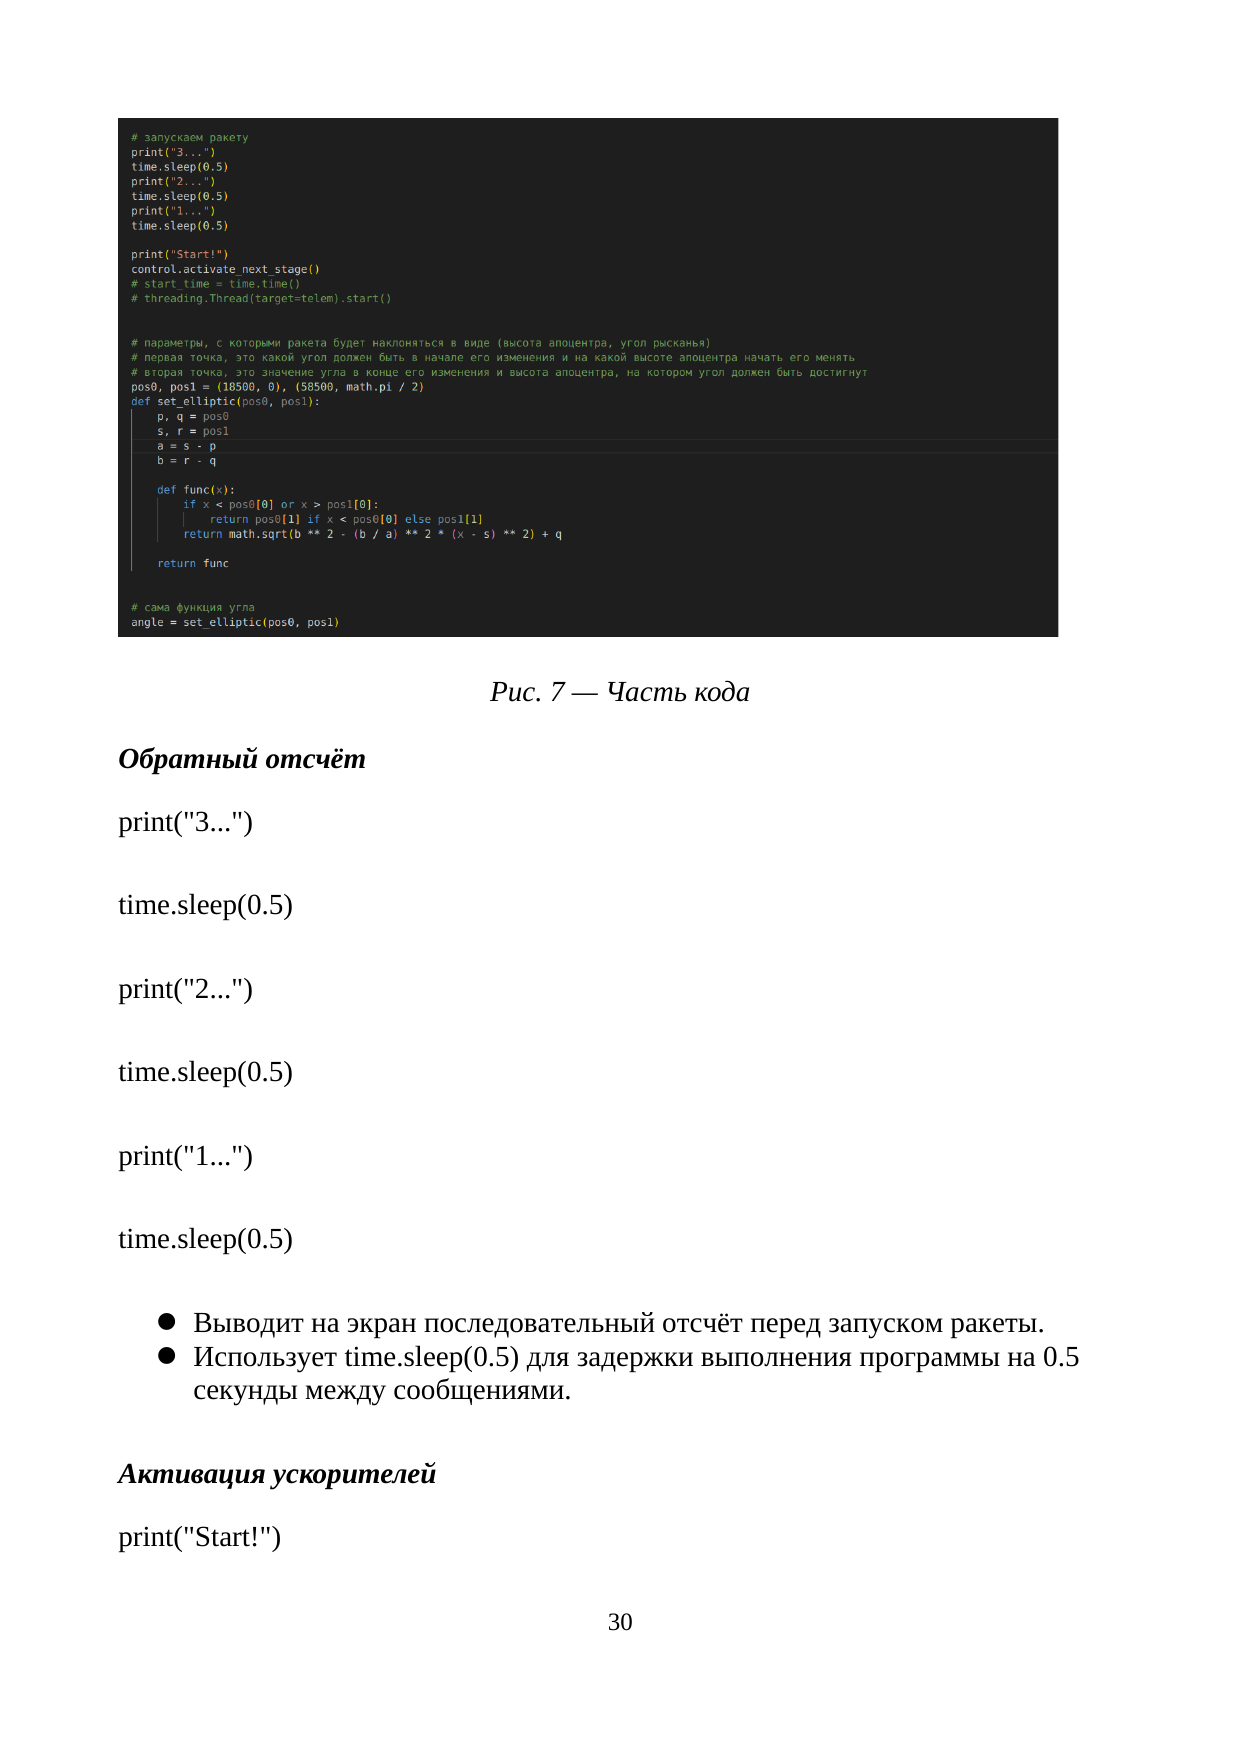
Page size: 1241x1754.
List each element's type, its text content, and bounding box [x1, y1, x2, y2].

text print("2...") [118, 971, 1122, 1004]
text time.sleep(0.5) [118, 1054, 1122, 1088]
list Использует time.sleep(0.5) для задержки выполнения программы на 0.5 секунды между сообщениями. [156, 1339, 1122, 1406]
text time.sleep(0.5) [118, 887, 1122, 921]
text print("Start!") [118, 1519, 1122, 1552]
subtitle Рис. 7 — Часть кода [118, 674, 1122, 708]
list Выводит на экран последовательный отсчёт перед запуском ракеты. [156, 1305, 1122, 1339]
picture [118, 118, 1059, 637]
subtitle Обратный отсчёт [118, 741, 1122, 775]
subtitle Активация ускорителей [118, 1456, 1122, 1489]
text print("1...") [118, 1138, 1122, 1172]
text time.sleep(0.5) [118, 1222, 1122, 1255]
text print("3...") [118, 804, 1122, 837]
